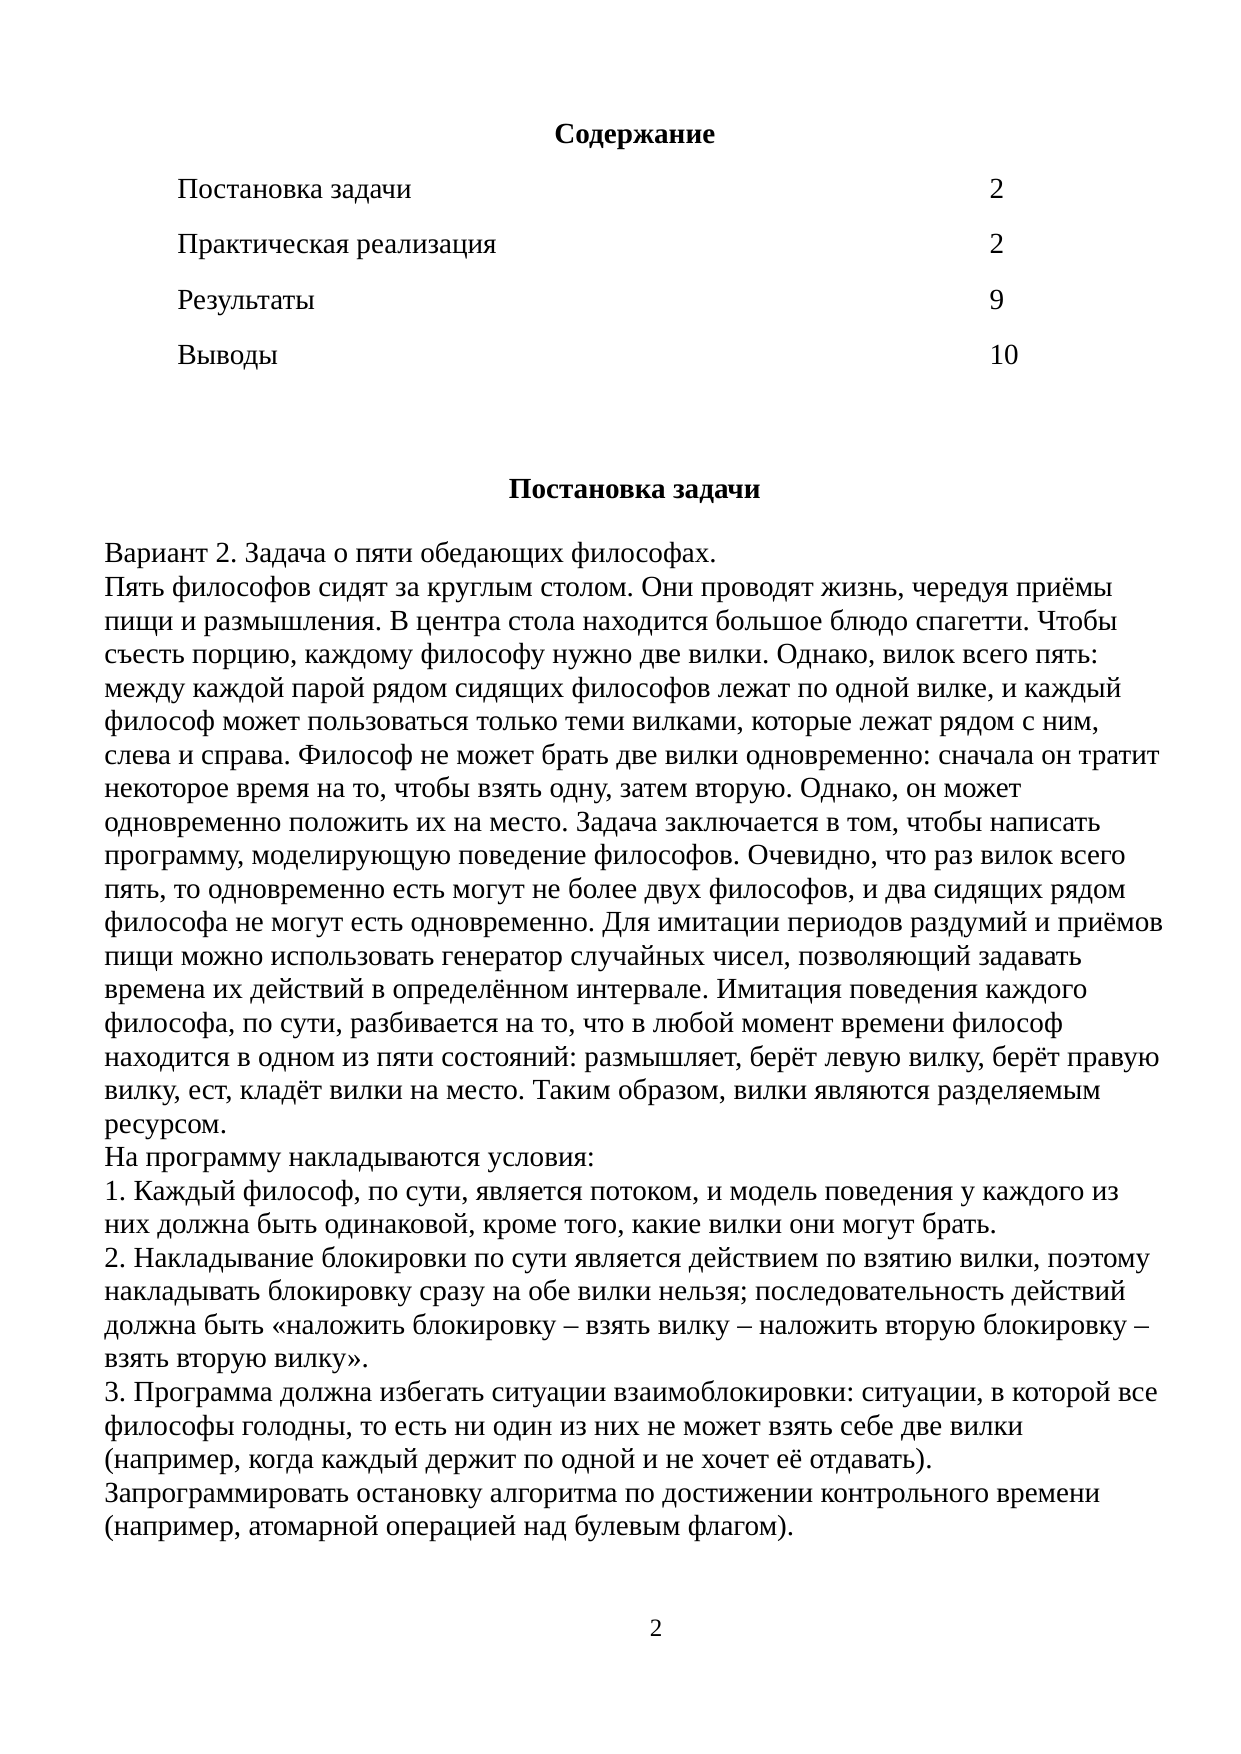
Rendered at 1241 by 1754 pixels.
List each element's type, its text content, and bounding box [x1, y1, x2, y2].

text 1. Каждый философ, по сути, является потоком, и модель поведения у каждого из них должна быть одинаковой, кроме того, какие вилки они могут брать. [104, 1173, 1165, 1240]
text Постановка задачи [104, 471, 1165, 504]
text Результаты 9 [177, 282, 1165, 316]
text 2. Накладывание блокировки по сути является действием по взятию вилки, поэтому накладывать блокировку сразу на обе вилки нельзя; последовательность действий должна быть «наложить блокировку – взять вилку – наложить вторую блокировку – взять вторую вилку». [104, 1240, 1165, 1374]
text Практическая реализация 2 [177, 227, 1165, 260]
text Постановка задачи 2 [177, 171, 1165, 205]
text На программу накладываются условия: [104, 1139, 1165, 1173]
text Содержание [104, 116, 1165, 149]
text Вариант 2. Задача о пяти обедающих философах. [104, 536, 1165, 569]
text 3. Программа должна избегать ситуации взаимоблокировки: ситуации, в которой все философы голодны, то есть ни один из них не может взять себе две вилки (например, когда каждый держит по одной и не хочет её отдавать). Запрограммировать остановку алгоритма по достижении контрольного времени (например, атомарной операцией над булевым флагом). [104, 1374, 1165, 1542]
text Выводы 10 [177, 337, 1165, 371]
text Пять философов сидят за круглым столом. Они проводят жизнь, чередуя приёмы пищи и размышления. В центра стола находится большое блюдо спагетти. Чтобы съесть порцию, каждому философу нужно две вилки. Однако, вилок всего пять: между каждой парой рядом сидящих философов лежат по одной вилке, и каждый философ может пользоваться только теми вилками, которые лежат рядом с ним, слева и справа. Философ не может брать две вилки одновременно: сначала он тратит некоторое время на то, чтобы взять одну, затем вторую. Однако, он может одновременно положить их на место. Задача заключается в том, чтобы написать программу, моделирующую поведение философов. Очевидно, что раз вилок всего пять, то одновременно есть могут не более двух философов, и два сидящих рядом философа не могут есть одновременно. Для имитации периодов раздумий и приёмов пищи можно использовать генератор случайных чисел, позволяющий задавать времена их действий в определённом интервале. Имитация поведения каждого философа, по сути, разбивается на то, что в любой момент времени философ находится в одном из пяти состояний: размышляет, берёт левую вилку, берёт правую вилку, ест, кладёт вилки на место. Таким образом, вилки являются разделяемым ресурсом. [104, 569, 1165, 1139]
